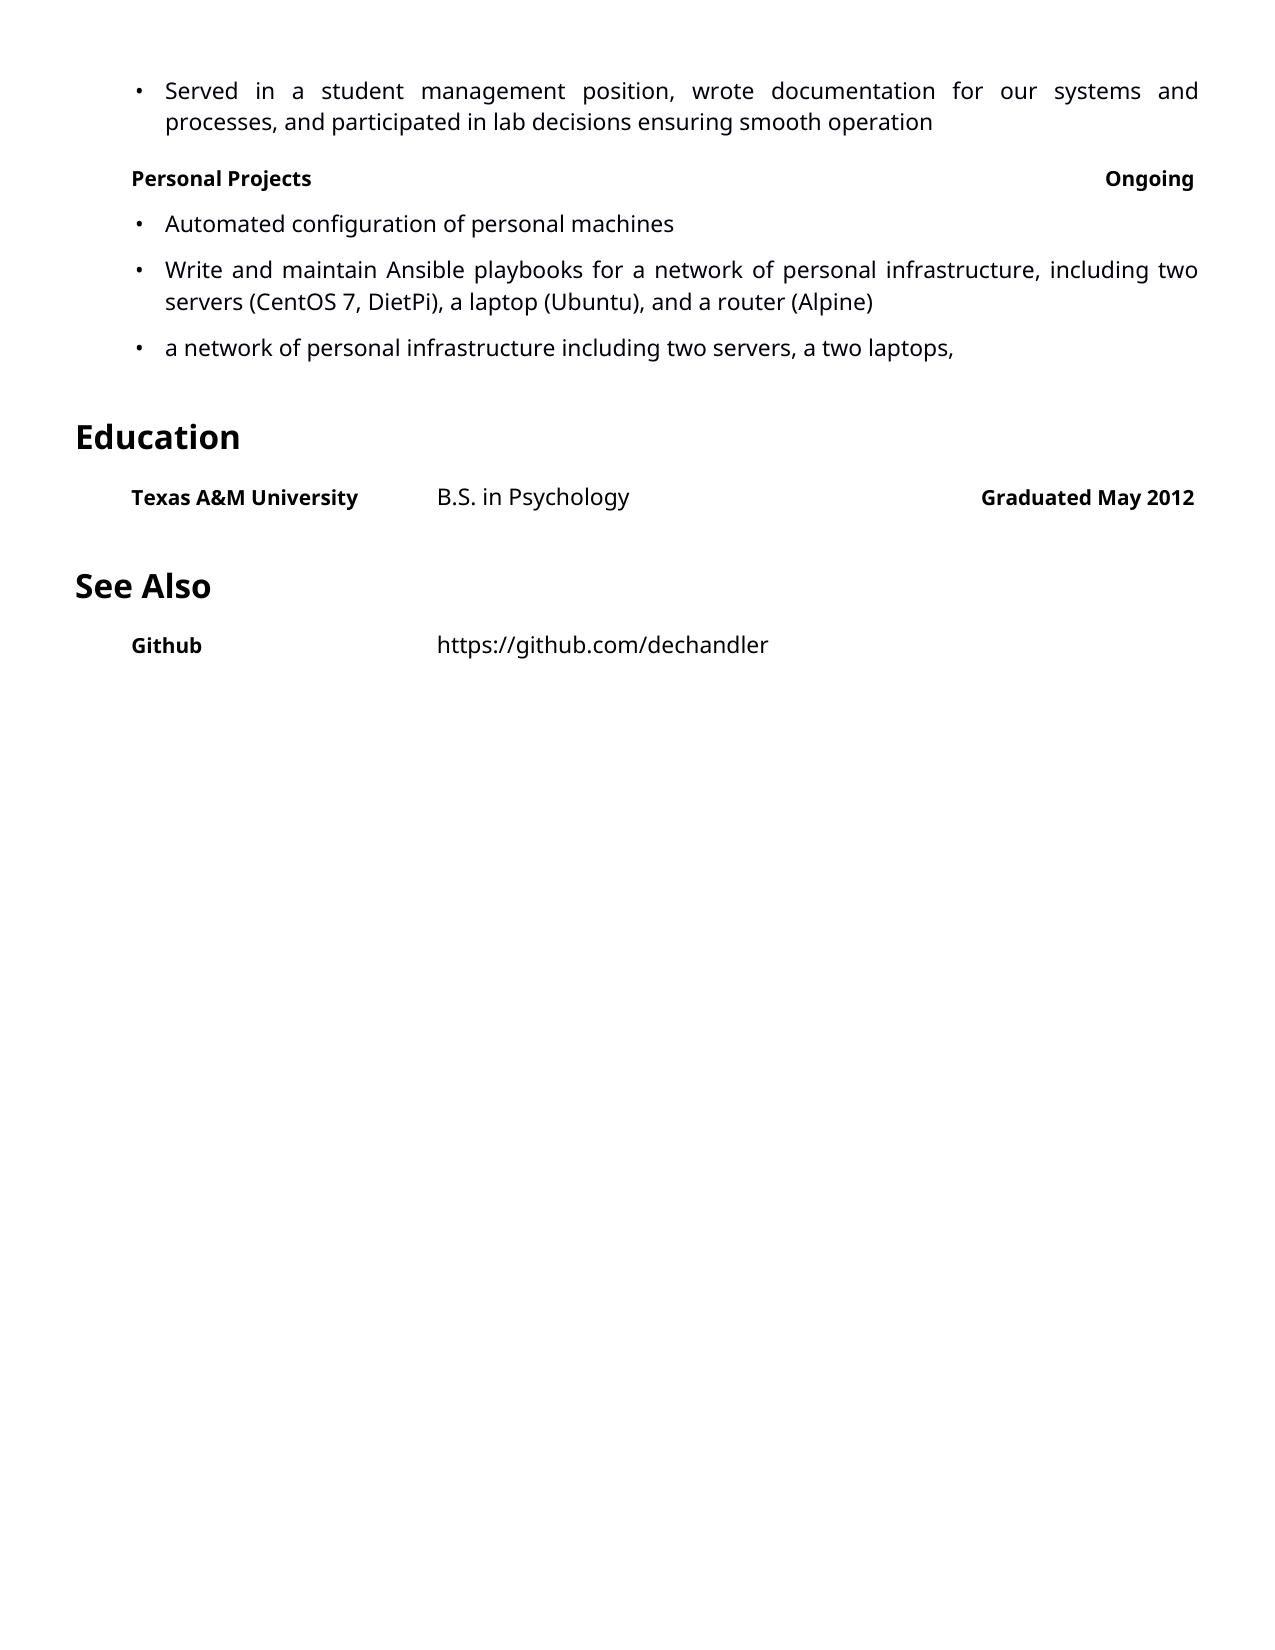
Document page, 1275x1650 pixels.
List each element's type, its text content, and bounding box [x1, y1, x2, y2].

list Served in a student management position, wrote documentation for our systems and processes, and participated in lab decisions ensuring smooth operation [135, 75, 1200, 137]
list a network of personal infrastructure including two servers, a two laptops, [135, 332, 1200, 363]
text Github https://github.com/dechandler [131, 629, 1200, 661]
text Education [75, 414, 1200, 459]
list Write and maintain Ansible playbooks for a network of personal infrastructure, including two servers (CentOS 7, DietPi), a laptop (Ubuntu), and a router (Alpine) [135, 254, 1200, 317]
text See Also [75, 563, 1200, 608]
list Automated configuration of personal machines [135, 208, 1200, 239]
text Personal Projects Ongoing [131, 164, 1200, 193]
text Texas A&M University B.S. in Psychology Graduated May 2012 [131, 481, 1200, 512]
